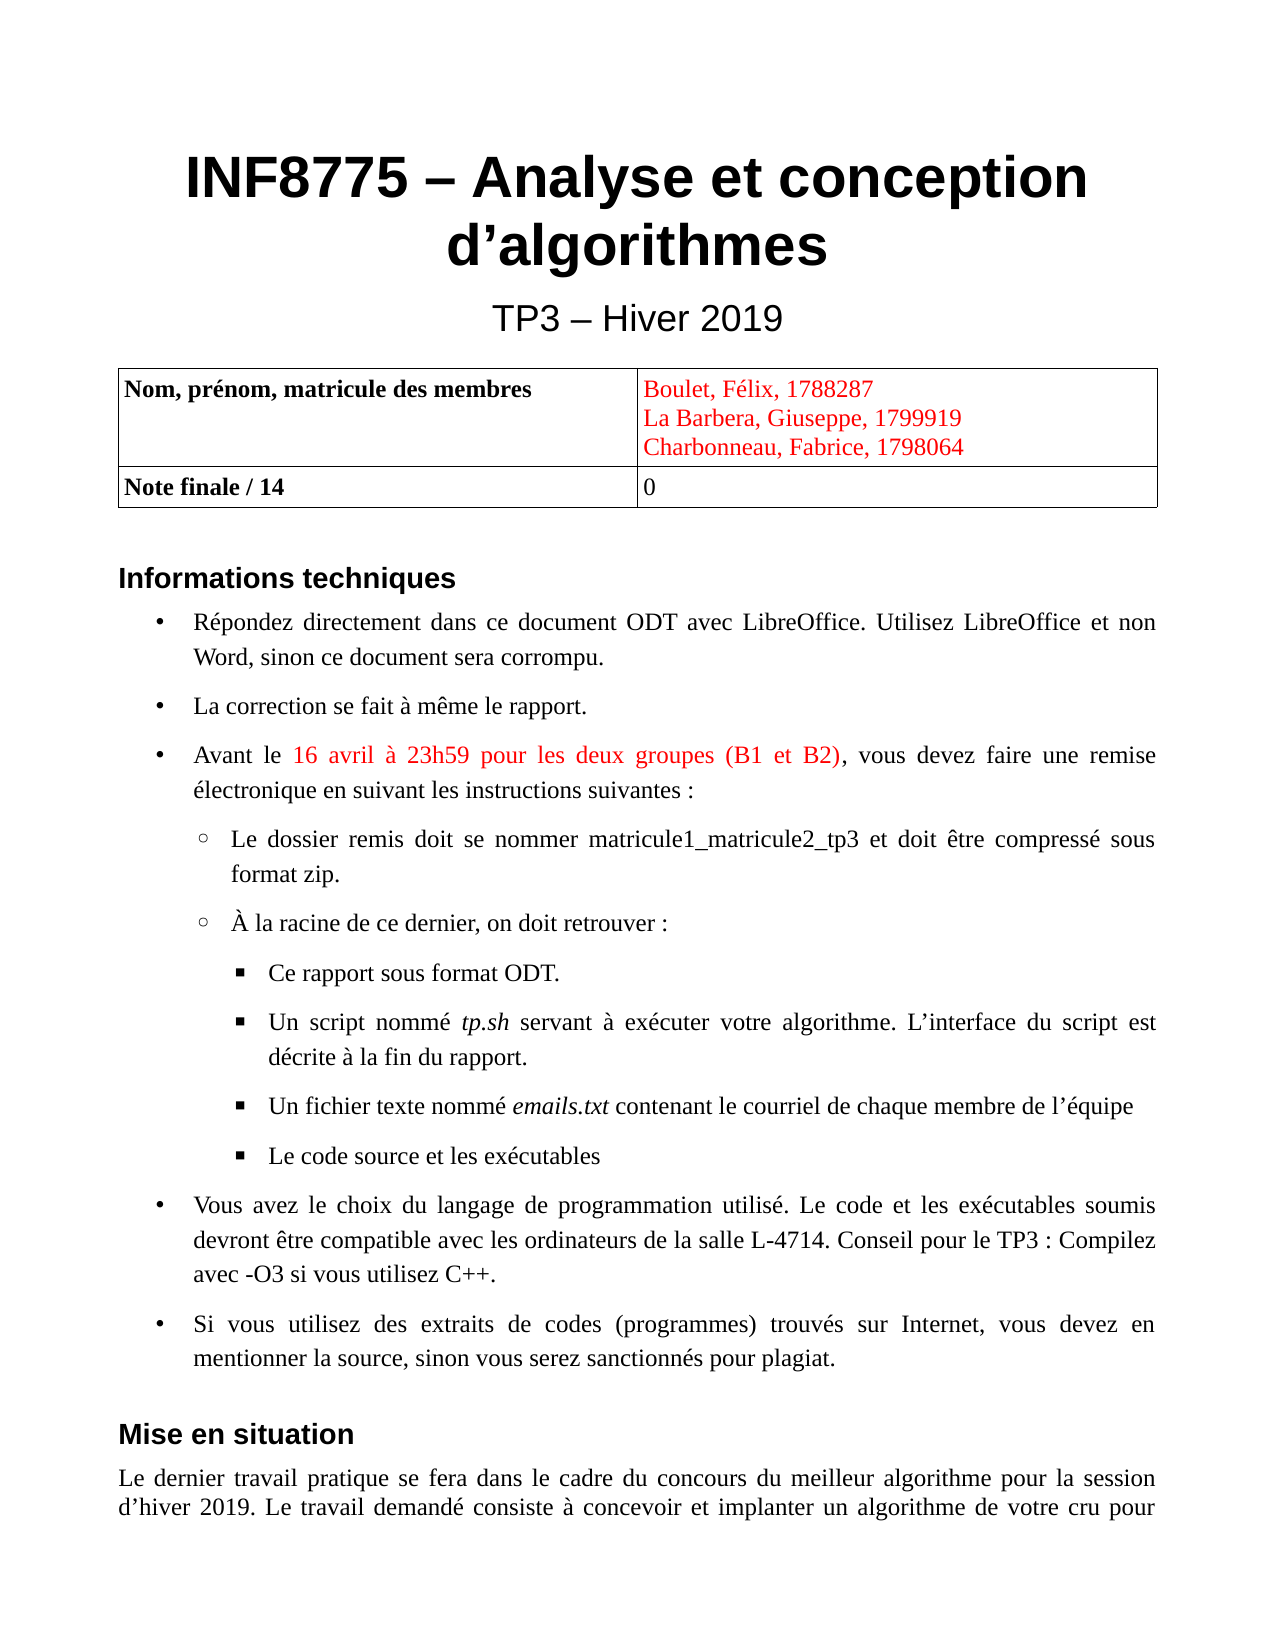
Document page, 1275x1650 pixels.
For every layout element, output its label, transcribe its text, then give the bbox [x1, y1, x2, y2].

list Avant le 16 avril à 23h59 pour les deux groupes (B1 et B2), vous devez faire une remise électronique en suivant les instructions suivantes : [156, 741, 1157, 804]
list La correction se fait à même le rapport. [156, 691, 1157, 720]
list Un fichier texte nommé emails.txt contenant le courriel de chaque membre de l’équipe [231, 1091, 1157, 1120]
list À la racine de ce dernier, on doit retrouver : [193, 908, 1157, 937]
list Le code source et les exécutables [231, 1141, 1157, 1170]
list Un script nommé tp.sh servant à exécuter votre algorithme. L’interface du script est décrite à la fin du rapport. [231, 1007, 1157, 1071]
subtitle Informations techniques [118, 561, 1157, 595]
list Le dossier remis doit se nommer matricule1_matricule2_tp3 et doit être compressé sous format zip. [193, 824, 1157, 888]
list Vous avez le choix du langage de programmation utilisé. Le code et les exécutables soumis devront être compatible avec les ordinateurs de la salle L-4714. Conseil pour le TP3 : Compilez avec -O3 si vous utilisez C++. [156, 1190, 1157, 1288]
list Répondez directement dans ce document ODT avec LibreOffice. Utilisez LibreOffice et non Word, sinon ce document sera corrompu. [156, 607, 1157, 670]
text Le dernier travail pratique se fera dans le cadre du concours du meilleur algorithme pour la session d’hiver 2019. Le travail demandé consiste à concevoir et implanter un algorithme de votre cru pour [118, 1463, 1157, 1521]
list Si vous utilisez des extraits de codes (programmes) trouvés sur Internet, vous devez en mentionner la source, sinon vous serez sanctionnés pour plagiat. [156, 1309, 1157, 1372]
table_header Nom, prénom, matricule des membres [119, 369, 637, 466]
table_header Boulet, Félix, 1788287 La Barbera, Giuseppe, 1799919 Charbonneau, Fabrice, 1798064 [638, 369, 1157, 466]
title INF8775 – Analyse et conception d’algorithmes [118, 143, 1157, 277]
table_cell Note finale / 14 [119, 467, 637, 507]
subtitle Mise en situation [118, 1417, 1157, 1451]
list Ce rapport sous format ODT. [231, 958, 1157, 987]
table_cell 0 [638, 467, 1157, 507]
subtitle TP3 – Hiver 2019 [118, 296, 1157, 339]
